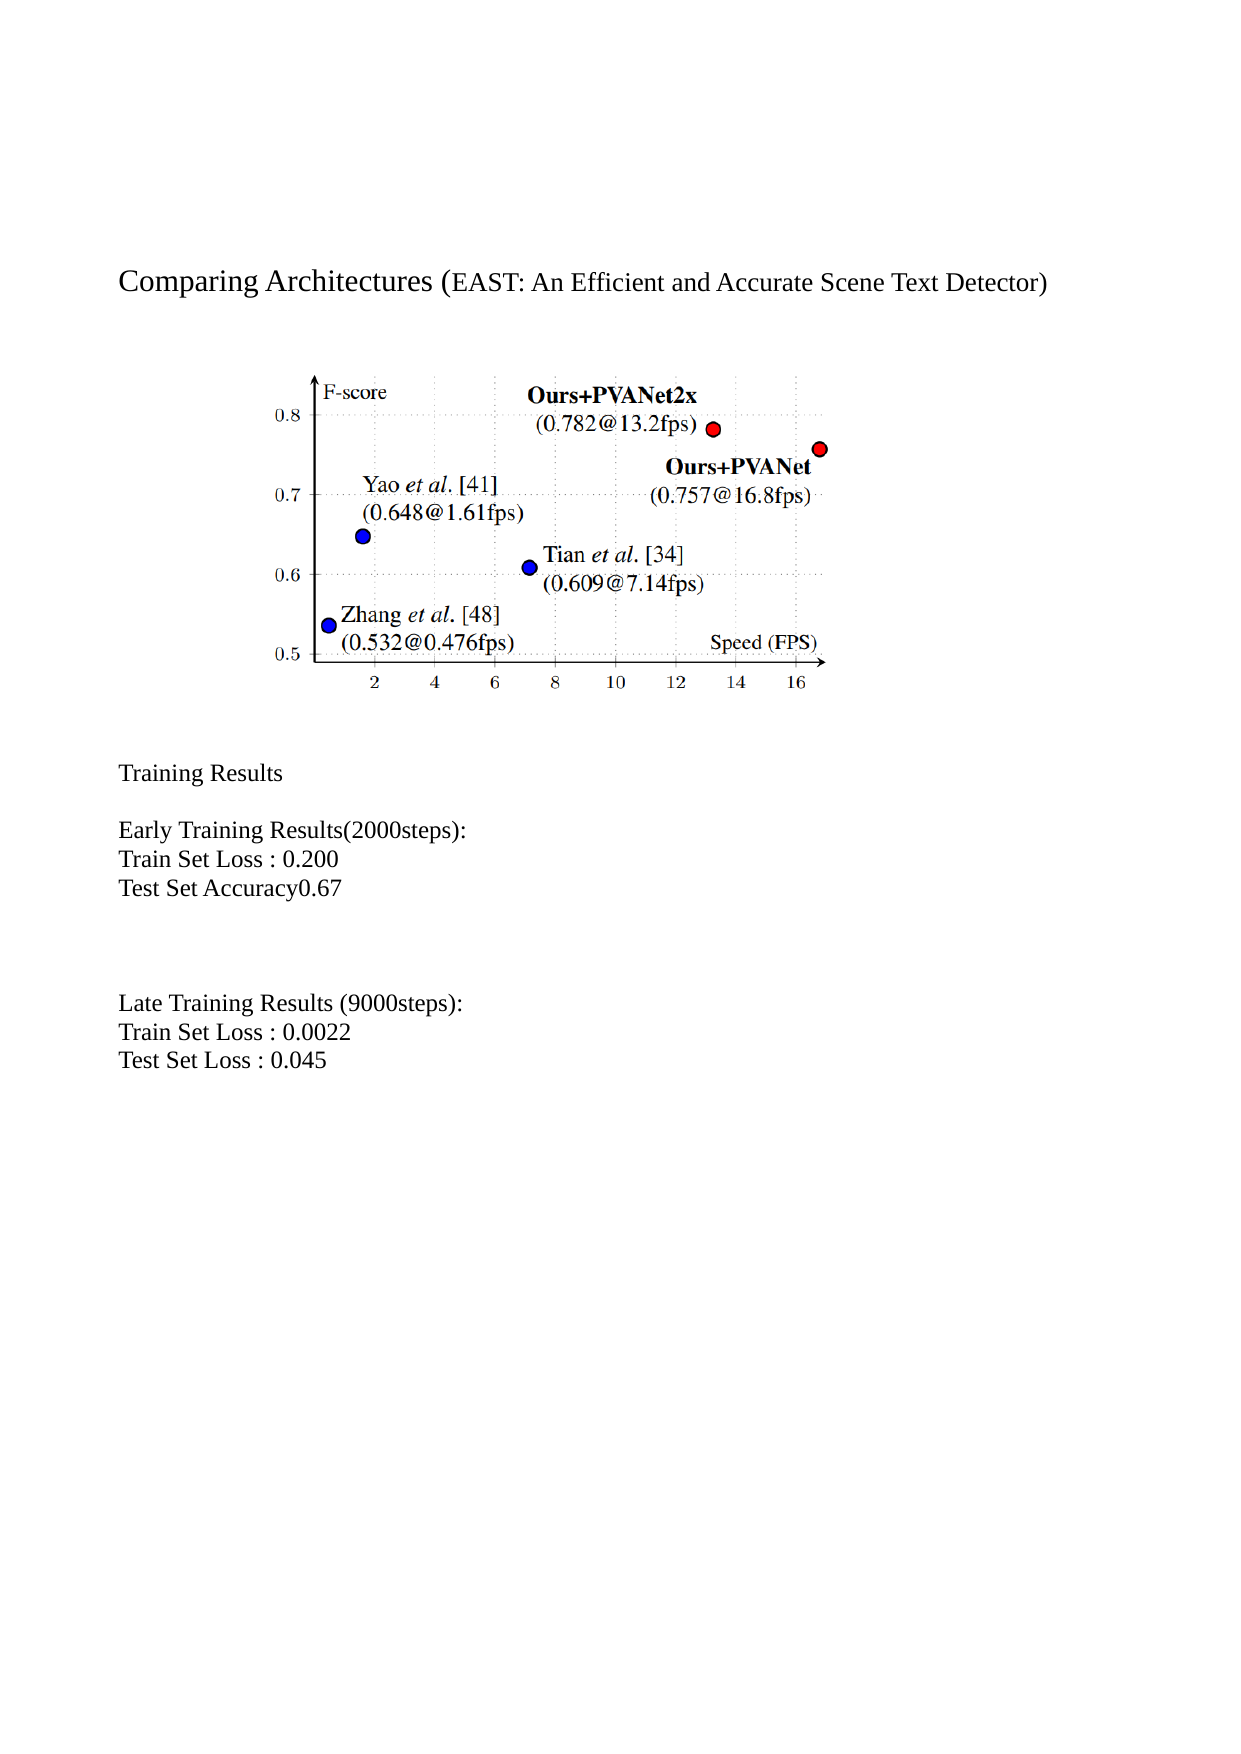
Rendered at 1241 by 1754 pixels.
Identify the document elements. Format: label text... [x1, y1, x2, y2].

text Training Results Early Training Results(2000steps): [118, 758, 1122, 844]
text Train Set Loss : 0.200 Test Set Accuracy0.67 [118, 844, 1122, 902]
text Train Set Loss : 0.0022 Test Set Loss : 0.045 [118, 1017, 1122, 1074]
picture [272, 335, 859, 692]
text Late Training Results (9000steps): [118, 988, 1122, 1017]
text Comparing Architectures (EAST: An Efficient and Accurate Scene Text Detector) [118, 262, 1122, 298]
